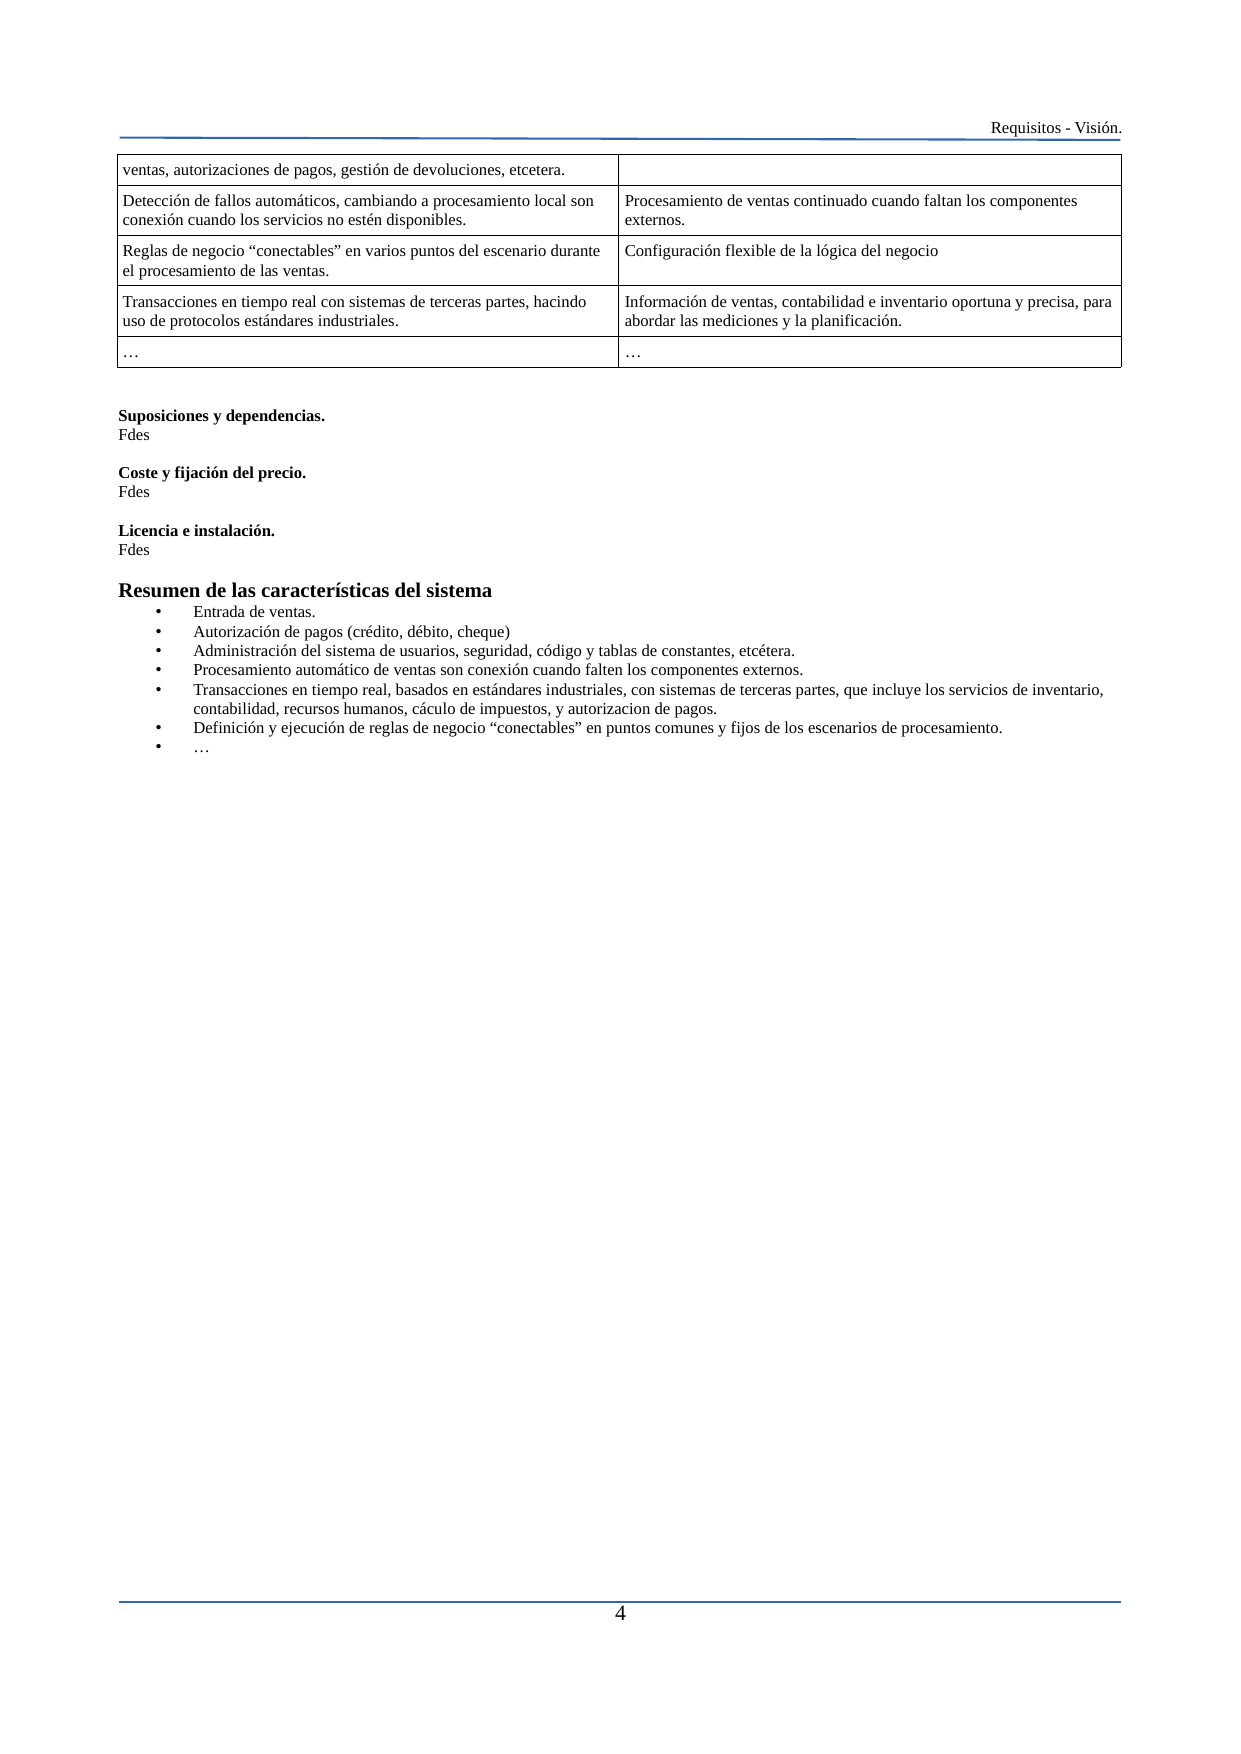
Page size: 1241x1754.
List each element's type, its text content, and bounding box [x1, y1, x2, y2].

text Suposiciones y dependencias. [118, 406, 1122, 425]
list … [156, 737, 1122, 756]
text Coste y fijación del precio. [118, 463, 1122, 482]
table_cell Configuración flexible de la lógica del negocio [619, 236, 1121, 285]
list Entrada de ventas. [156, 602, 1122, 621]
table_cell … [118, 337, 618, 367]
list Administración del sistema de usuarios, seguridad, código y tablas de constantes, etcétera. [156, 641, 1122, 660]
table_cell Información de ventas, contabilidad e inventario oportuna y precisa, para abordar las mediciones y la planificación. [619, 286, 1121, 336]
table_cell … [619, 337, 1121, 367]
text Licencia e instalación. [118, 521, 1122, 540]
table_cell Reglas de negocio “conectables” en varios puntos del escenario durante el procesamiento de las ventas. [118, 236, 618, 285]
table_cell Transacciones en tiempo real con sistemas de terceras partes, hacindo uso de protocolos estándares industriales. [118, 286, 618, 336]
text Resumen de las características del sistema [118, 578, 1122, 602]
list Procesamiento automático de ventas son conexión cuando falten los componentes externos. [156, 660, 1122, 679]
table_cell Detección de fallos automáticos, cambiando a procesamiento local son conexión cuando los servicios no estén disponibles. [118, 186, 618, 235]
table_cell [619, 155, 1121, 185]
list Transacciones en tiempo real, basados en estándares industriales, con sistemas de terceras partes, que incluye los servicios de inventario, contabilidad, recursos humanos, cáculo de impuestos, y autorizacion de pagos. [156, 679, 1122, 718]
list Autorización de pagos (crédito, débito, cheque) [156, 621, 1122, 641]
table_cell Procesamiento de ventas continuado cuando faltan los componentes externos. [619, 186, 1121, 235]
table_cell ventas, autorizaciones de pagos, gestión de devoluciones, etcetera. [118, 155, 618, 185]
text Fdes [118, 540, 1122, 559]
list Definición y ejecución de reglas de negocio “conectables” en puntos comunes y fijos de los escenarios de procesamiento. [156, 718, 1122, 737]
text Fdes [118, 482, 1122, 501]
text Fdes [118, 425, 1122, 444]
